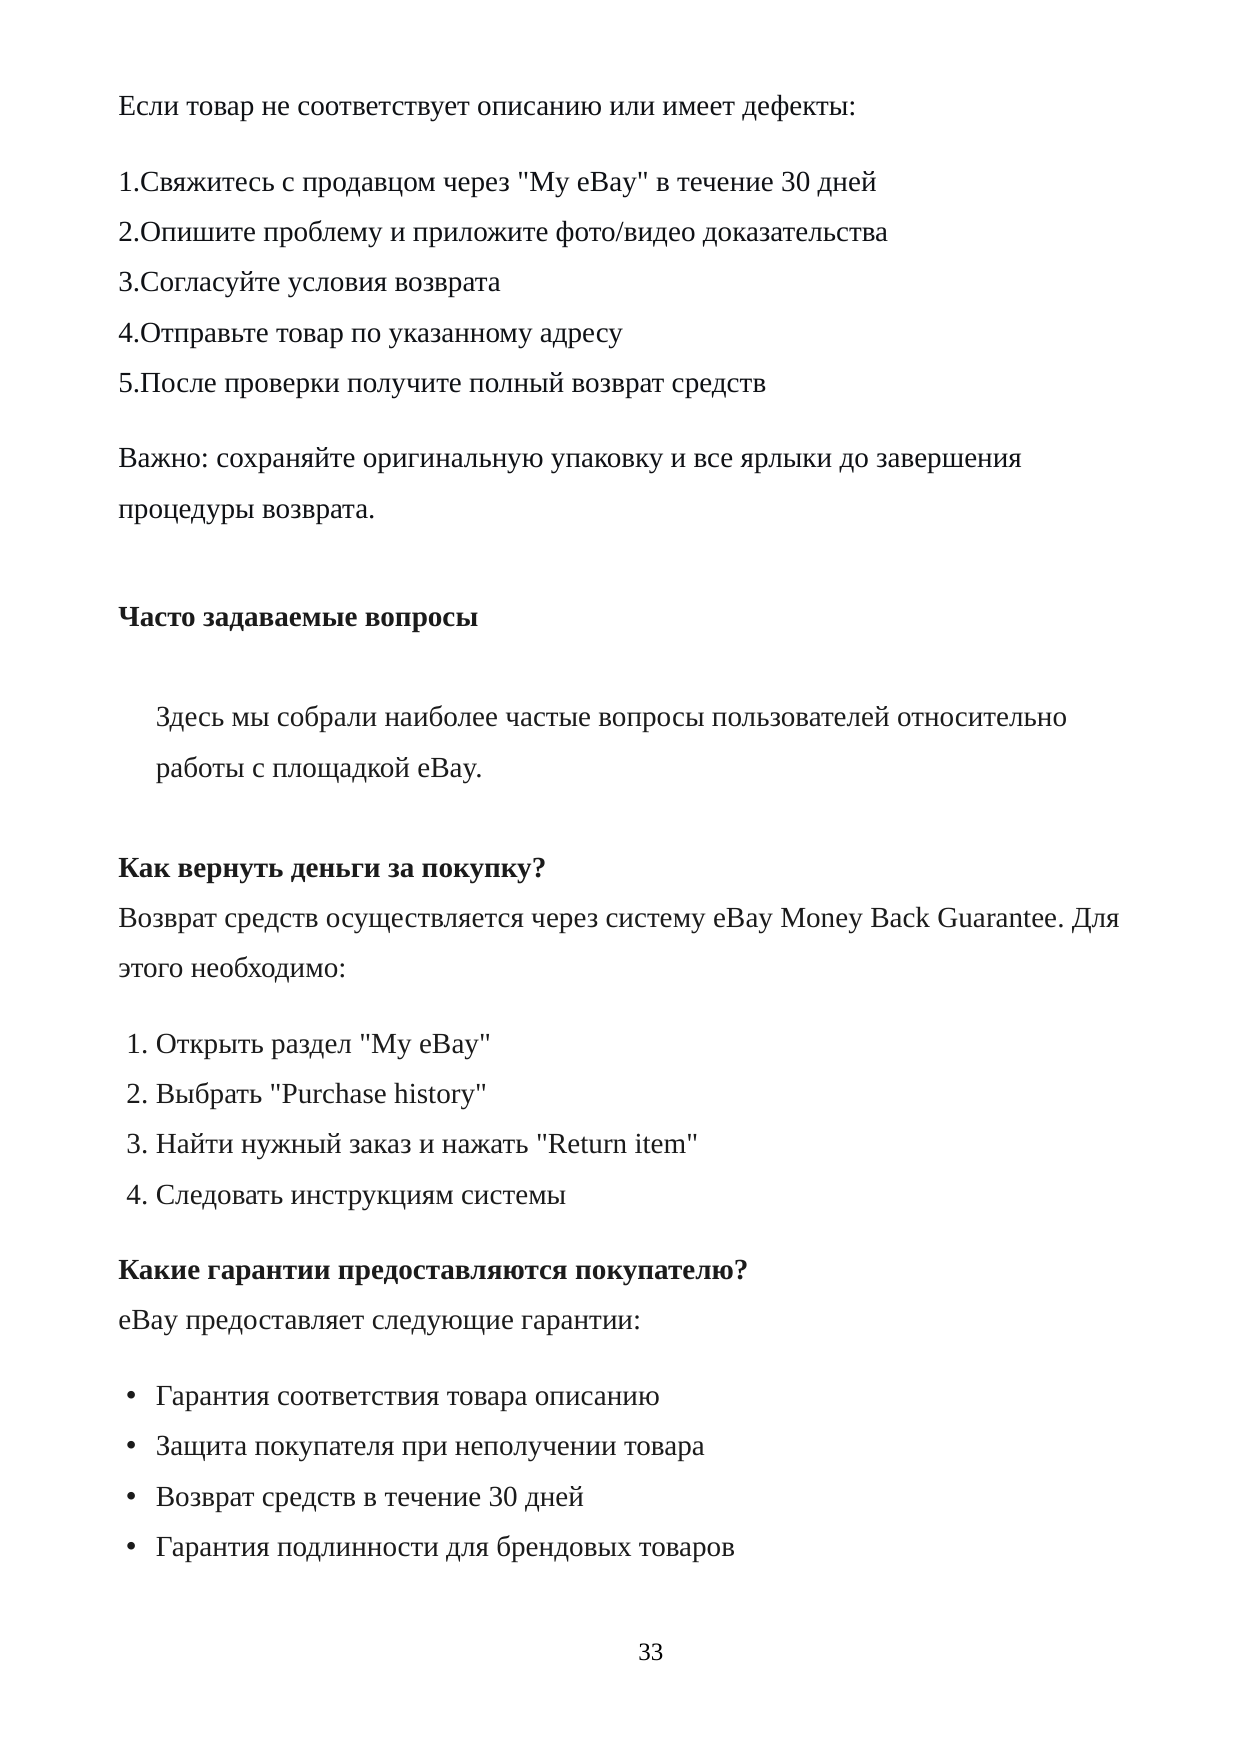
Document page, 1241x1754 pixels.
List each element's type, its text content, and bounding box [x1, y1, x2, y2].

text Здесь мы собрали наиболее частые вопросы пользователей относительно работы с площадкой eBay. [156, 699, 1152, 783]
list Следовать инструкциям системы [156, 1177, 1152, 1210]
list Выбрать "Purchase history" [156, 1076, 1152, 1110]
text Часто задаваемые вопросы [118, 599, 1152, 633]
list Отправьте товар по указанному адресу [118, 315, 1152, 348]
text Важно: сохраняйте оригинальную упаковку и все ярлыки до завершения процедуры возврата. [118, 440, 1152, 524]
list Защита покупателя при неполучении товара [156, 1428, 1152, 1462]
text Как вернуть деньги за покупку? Возврат средств осуществляется через систему eBay Money Back Guarantee. Для этого необходимо: [118, 850, 1152, 984]
text Какие гарантии предоставляются покупателю? eBay предоставляет следующие гарантии: [118, 1252, 1152, 1336]
list Открыть раздел "My eBay" [156, 1026, 1152, 1059]
list Найти нужный заказ и нажать "Return item" [156, 1127, 1152, 1160]
list Свяжитесь с продавцом через "My eBay" в течение 30 дней [118, 164, 1152, 197]
text Если товар не соответствует описанию или имеет дефекты: [118, 88, 1152, 122]
list Гарантия соответствия товара описанию [156, 1378, 1152, 1411]
list Согласуйте условия возврата [118, 264, 1152, 298]
list Гарантия подлинности для брендовых товаров [156, 1529, 1152, 1563]
list После проверки получите полный возврат средств [118, 365, 1152, 399]
list Опишите проблему и приложите фото/видео доказательства [118, 214, 1152, 248]
list Возврат средств в течение 30 дней [156, 1479, 1152, 1512]
